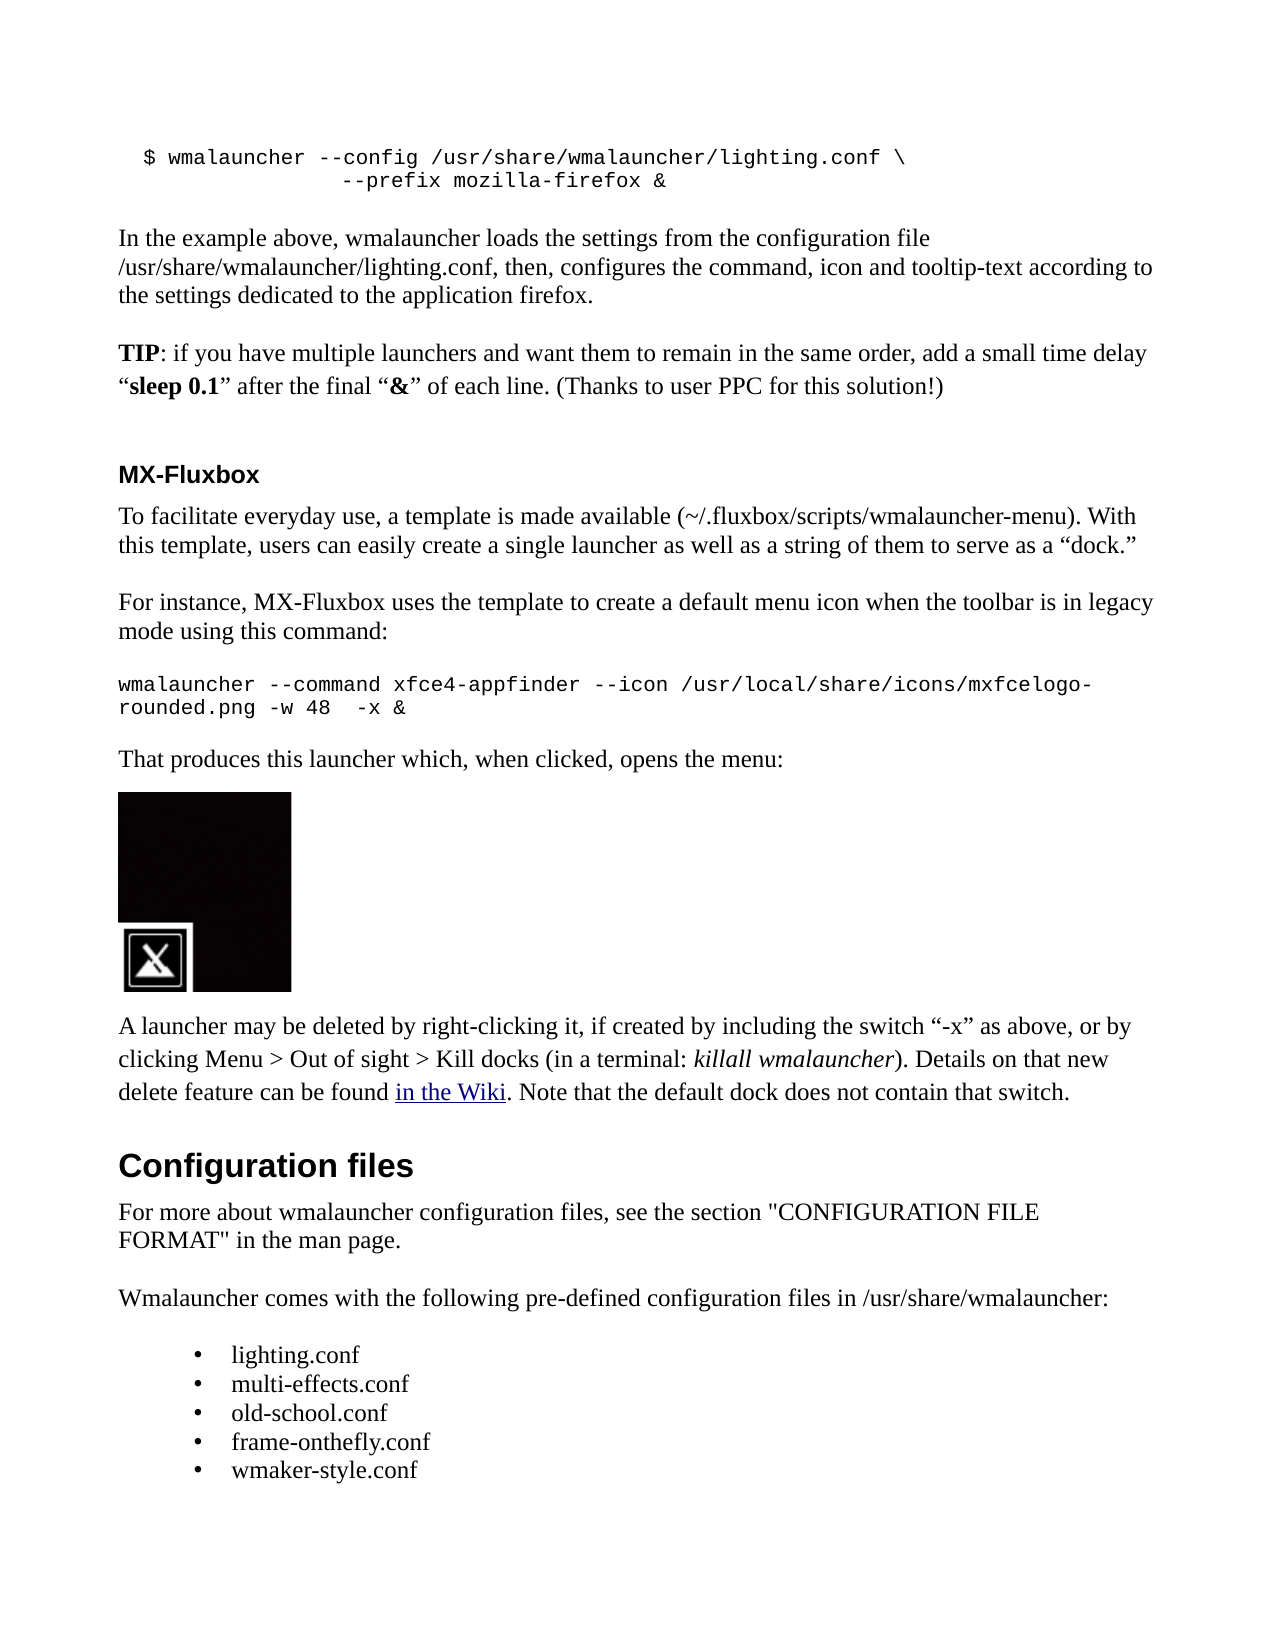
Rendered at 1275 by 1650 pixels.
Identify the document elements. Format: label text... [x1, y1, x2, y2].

subtitle MX-Fluxbox [118, 460, 1157, 488]
list frame-onthefly.conf [194, 1427, 1157, 1455]
text $ wmalauncher --config /usr/share/wmalauncher/lighting.conf \ [118, 147, 1157, 171]
text TIP: if you have multiple launchers and want them to remain in the same order, add a small time delay “sleep 0.1” after the final “&” of each line. (Thanks to user PPC for this solution!) [118, 338, 1157, 400]
text wmalauncher --command xfce4-appfinder --icon /usr/local/share/icons/mxfcelogo-rounded.png -w 48 -x & [118, 673, 1157, 721]
text That produces this launcher which, when clicked, opens the menu: [118, 744, 1157, 773]
list wmaker-style.conf [194, 1455, 1157, 1484]
text For more about wmalauncher configuration files, see the section "CONFIGURATION FILE FORMAT" in the man page. [118, 1197, 1157, 1254]
list lighting.conf [194, 1340, 1157, 1369]
text For instance, MX-Fluxbox uses the template to create a default menu icon when the toolbar is in legacy mode using this command: [118, 587, 1157, 645]
list multi-effects.conf [194, 1369, 1157, 1398]
picture [118, 792, 292, 992]
text Wmalauncher comes with the following pre-defined configuration files in /usr/share/wmalauncher: [118, 1283, 1157, 1312]
text --prefix mozilla-firefox & [118, 171, 1157, 194]
text A launcher may be deleted by right-clicking it, if created by including the switch “-x” as above, or by clicking Menu > Out of sight > Kill docks (in a terminal: killall wmalauncher). Details on that new delete feature can be found in the Wiki. Note that the default dock does not contain that switch. [118, 1011, 1157, 1106]
text To facilitate everyday use, a template is made available (~/.fluxbox/scripts/wmalauncher-menu). With this template, users can easily create a single launcher as well as a string of them to serve as a “dock.” [118, 501, 1157, 558]
list old-school.conf [194, 1398, 1157, 1427]
text In the example above, wmalauncher loads the settings from the configuration file /usr/share/wmalauncher/lighting.conf, then, configures the command, icon and tooltip-text according to the settings dedicated to the application firefox. [118, 223, 1157, 309]
subtitle Configuration files [118, 1145, 1157, 1184]
